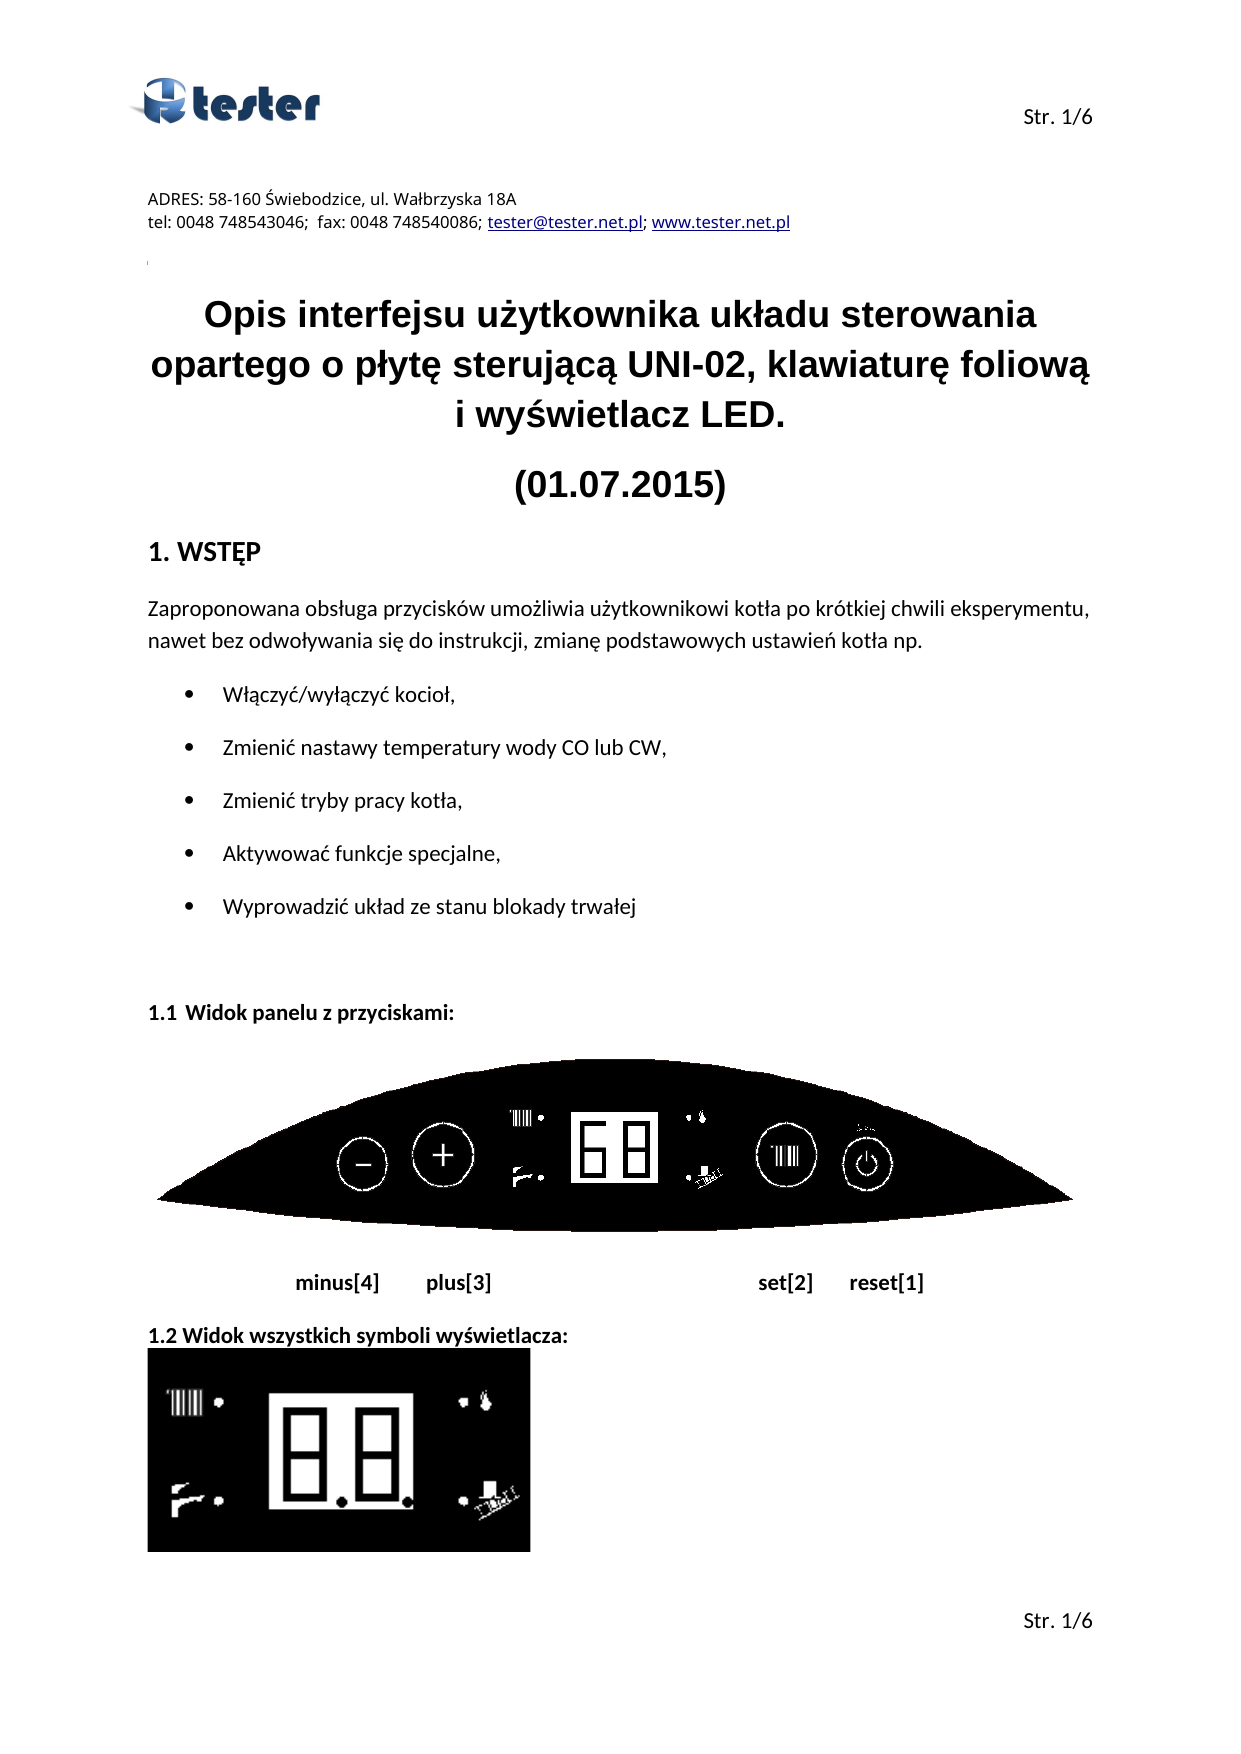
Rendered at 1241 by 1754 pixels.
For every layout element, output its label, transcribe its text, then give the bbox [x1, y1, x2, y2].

text Zaproponowana obsługa przycisków umożliwia użytkownikowi kotła po krótkiej chwili eksperymentu, nawet bez odwoływania się do instrukcji, zmianę podstawowych ustawień kotła np. [148, 594, 1093, 655]
list Widok panelu z przyciskami: [148, 998, 1093, 1026]
text (01.07.2015) [148, 462, 1093, 505]
list Aktywować funkcje specjalne, [185, 839, 1093, 867]
list Włączyć/wyłączyć kocioł, [185, 680, 1093, 708]
list Zmienić nastawy temperatury wody CO lub CW, [185, 733, 1093, 761]
text Opis interfejsu użytkownika układu sterowania opartego o płytę sterującą UNI-02, klawiaturę foliową i wyświetlacz LED. [148, 293, 1093, 435]
list Zmienić tryby pracy kotła, [185, 786, 1093, 814]
text 1. WSTĘP [148, 533, 1093, 568]
text 1.2 Widok wszystkich symboli wyświetlacza: [148, 1321, 1093, 1349]
list Wyprowadzić układ ze stanu blokady trwałej [185, 892, 1093, 920]
text minus[4] plus[3] set[2] reset[1] [148, 1268, 1093, 1296]
